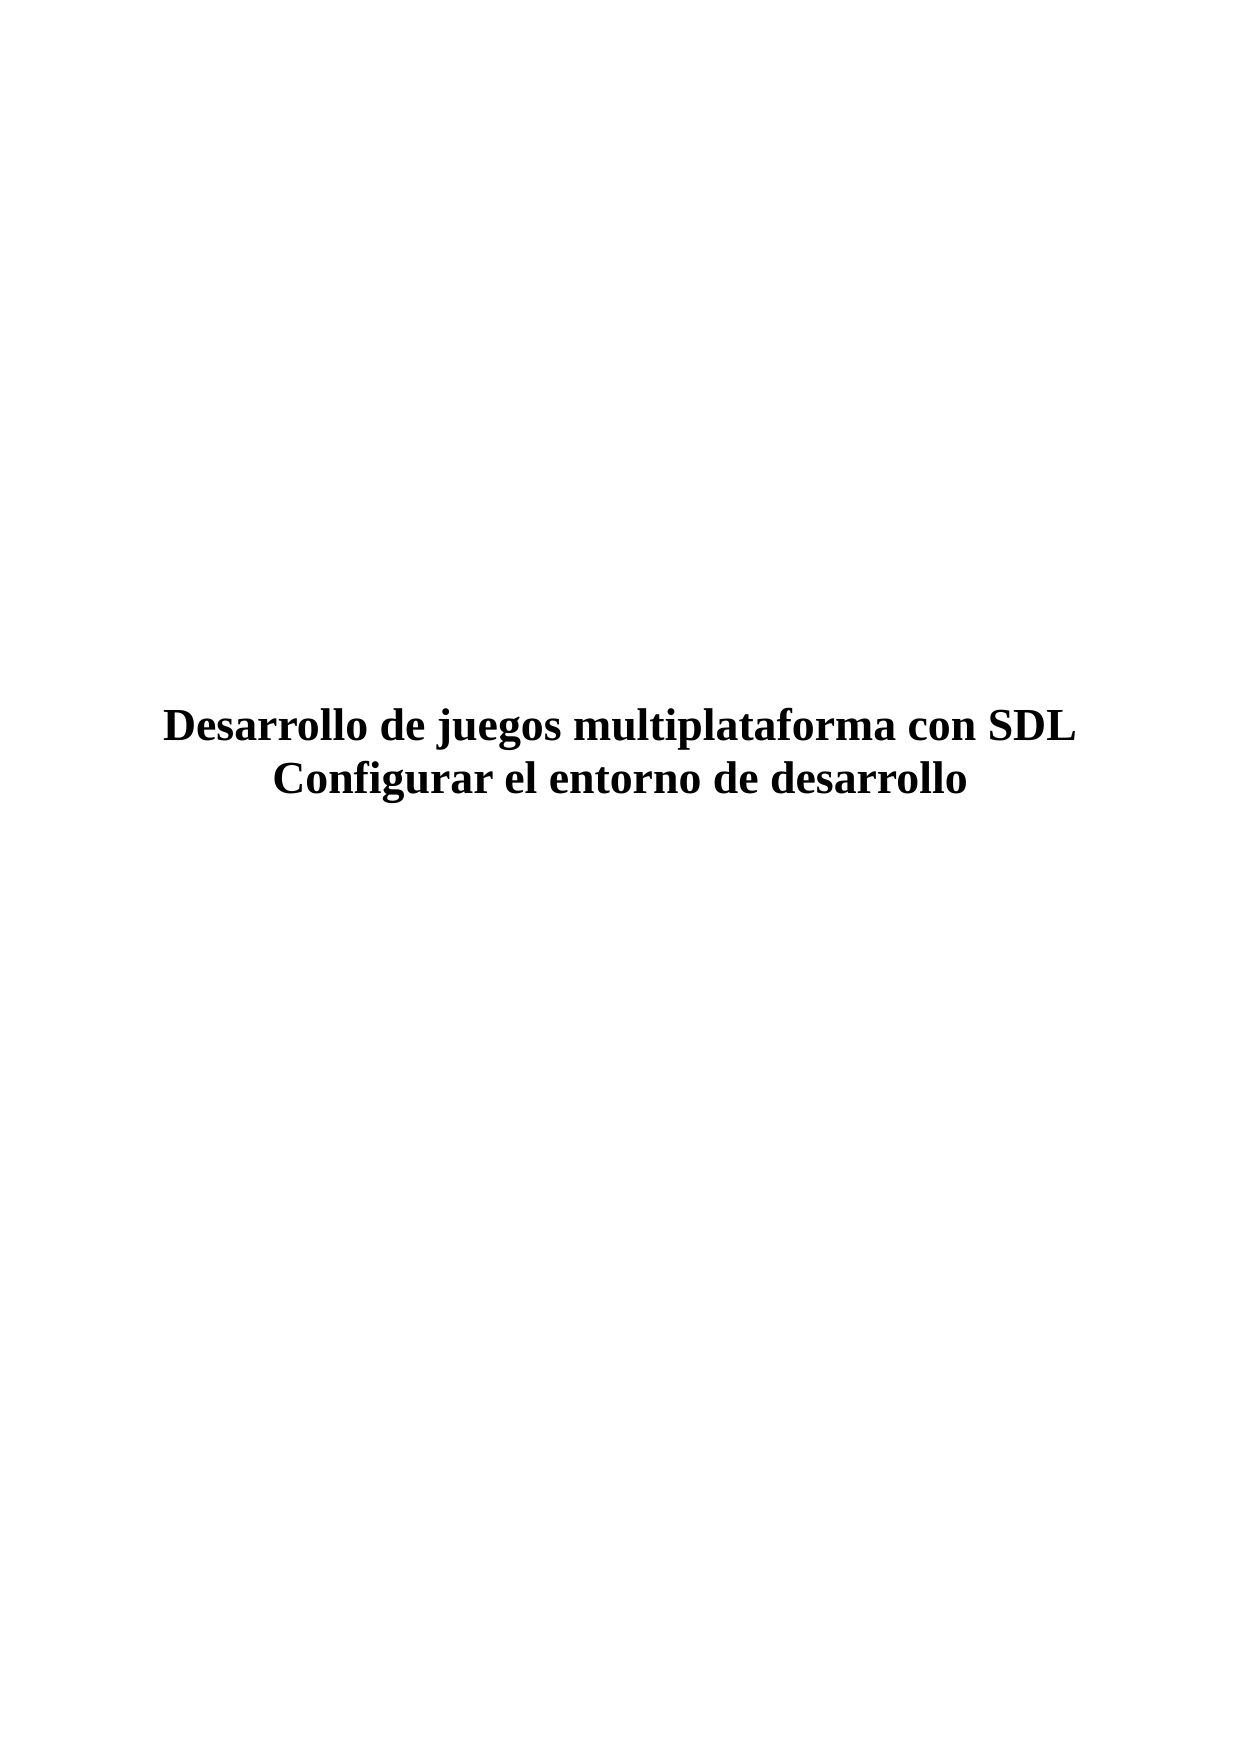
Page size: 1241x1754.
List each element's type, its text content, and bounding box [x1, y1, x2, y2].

text Configurar el entorno de desarrollo [118, 751, 1122, 803]
text Desarrollo de juegos multiplataforma con SDL [118, 698, 1122, 751]
